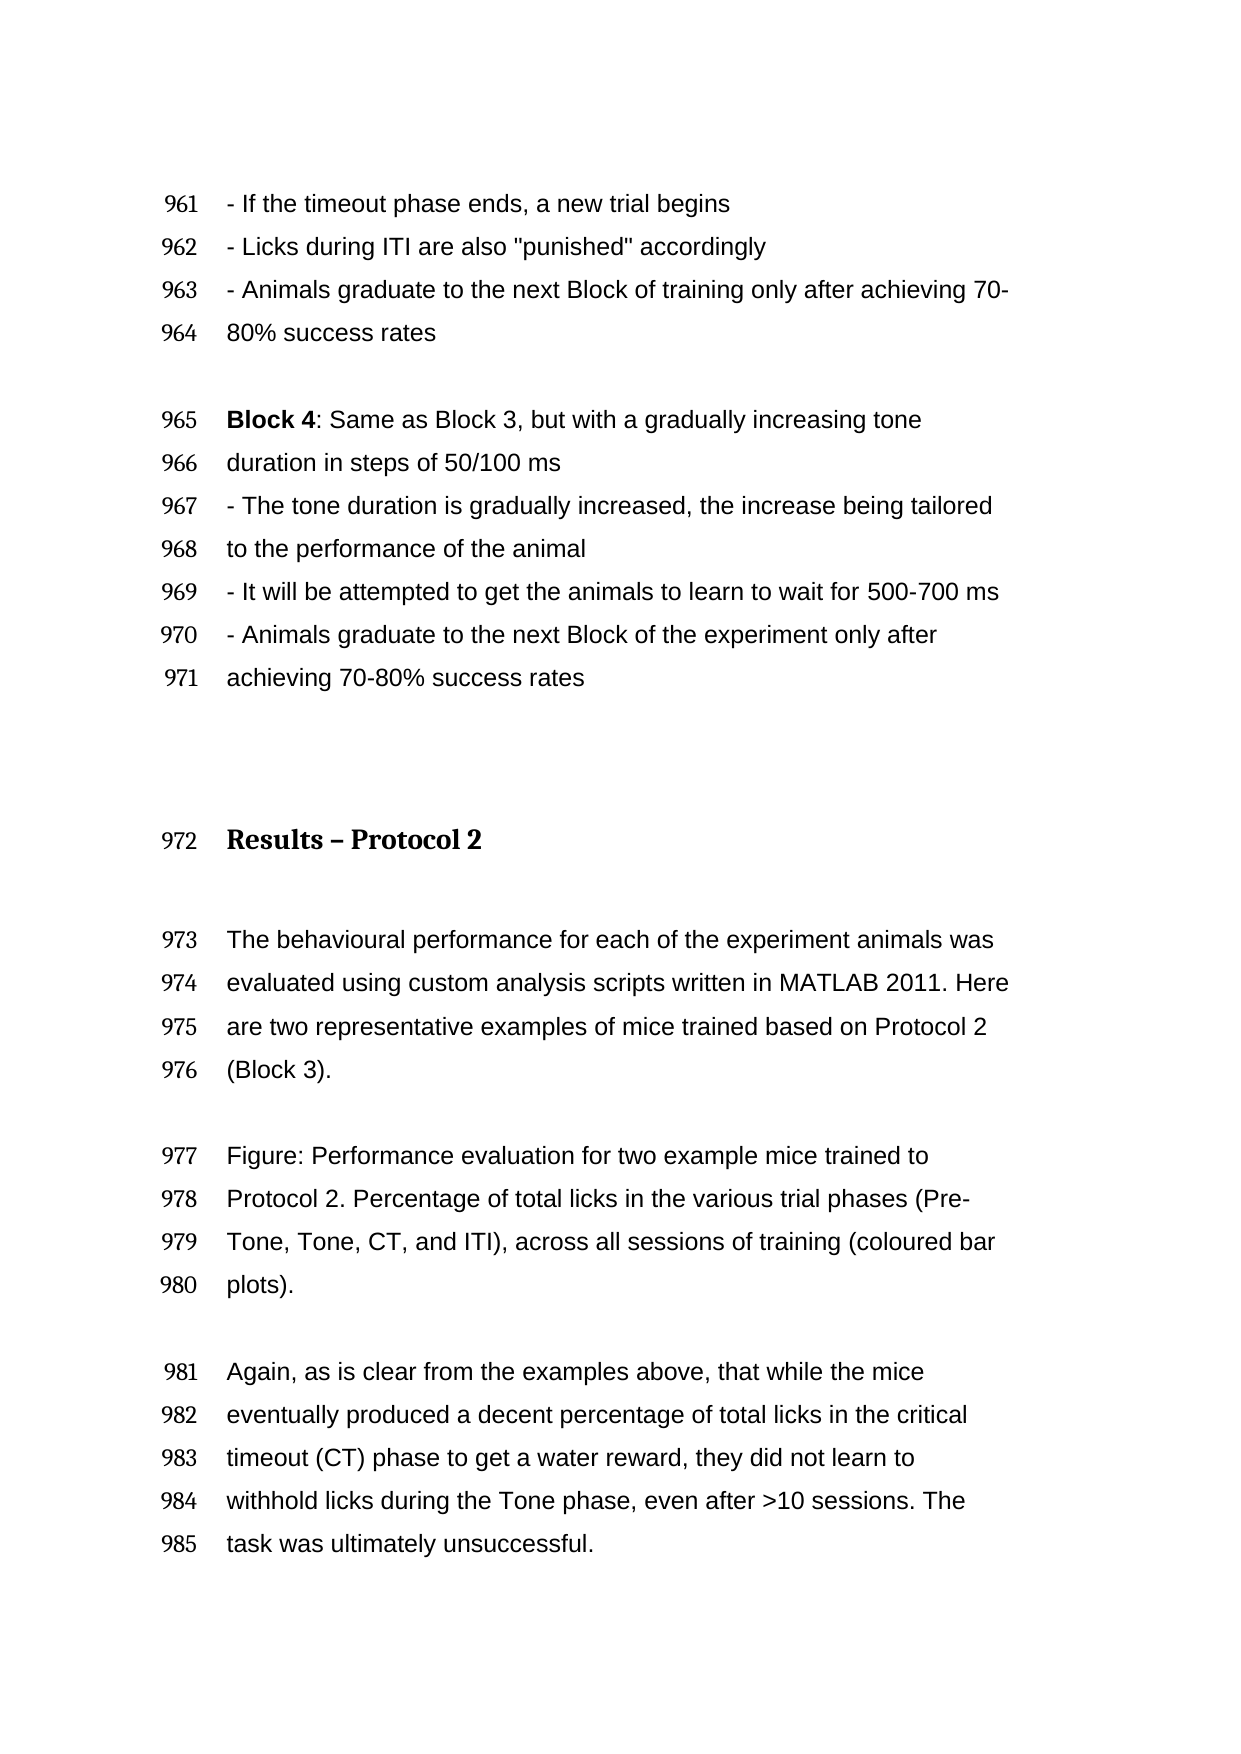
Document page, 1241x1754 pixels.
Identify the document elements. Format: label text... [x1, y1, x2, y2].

text - The tone duration is gradually increased, the increase being tailored to the performance of the animal [226, 491, 1014, 563]
text - It will be attempted to get the animals to learn to wait for 500-700 ms [226, 577, 1014, 606]
subtitle Results – Protocol 2 [226, 823, 1014, 857]
text Figure: Performance evaluation for two example mice trained to Protocol 2. Percentage of total licks in the various trial phases (Pre-Tone, Tone, CT, and ITI), across all sessions of training (coloured bar plots). [226, 1141, 1014, 1299]
text Again, as is clear from the examples above, that while the mice eventually produced a decent percentage of total licks in the critical timeout (CT) phase to get a water reward, they did not learn to withhold licks during the Tone phase, even after >10 sessions. The task was ultimately unsuccessful. [226, 1356, 1014, 1558]
text - If the timeout phase ends, a new trial begins [226, 189, 1014, 218]
text The behavioural performance for each of the experiment animals was evaluated using custom analysis scripts written in MATLAB 2011. Here are two representative examples of mice trained based on Protocol 2 (Block 3). [226, 925, 1014, 1083]
text - Animals graduate to the next Block of training only after achieving 70-80% success rates [226, 275, 1014, 347]
text - Animals graduate to the next Block of the experiment only after achieving 70-80% success rates [226, 620, 1014, 692]
text Block 4: Same as Block 3, but with a gradually increasing tone duration in steps of 50/100 ms [226, 404, 1014, 476]
text - Licks during ITI are also "punished" accordingly [226, 232, 1014, 261]
